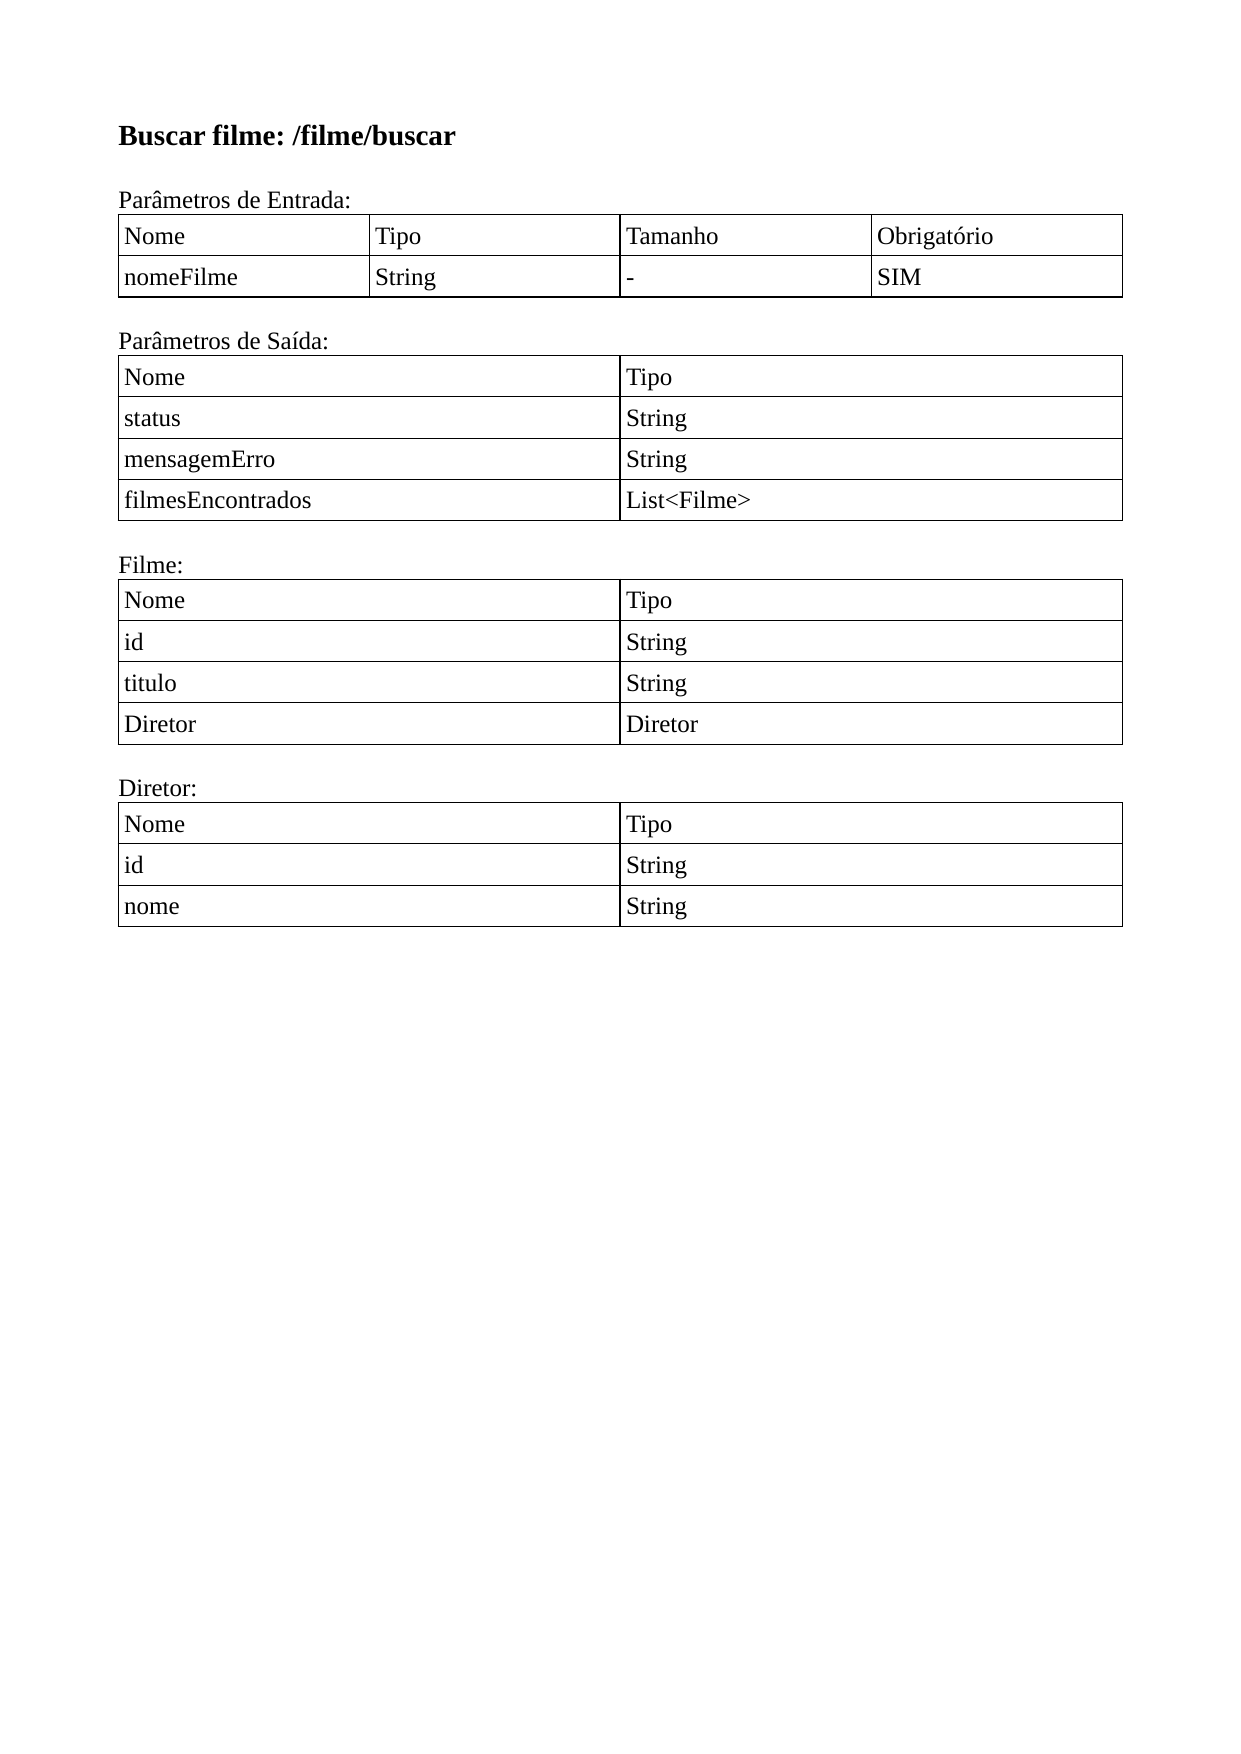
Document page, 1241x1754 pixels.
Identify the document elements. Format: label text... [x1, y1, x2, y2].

table_header Nome [119, 580, 619, 620]
table_cell status [119, 397, 619, 437]
table_cell titulo [119, 662, 619, 702]
table_cell String [621, 886, 1122, 926]
table_cell - [621, 256, 871, 296]
table_header Tipo [621, 580, 1122, 620]
table_header Nome [119, 356, 619, 396]
table_header Tamanho [621, 215, 871, 255]
table_cell Diretor [621, 703, 1122, 743]
table_cell String [621, 621, 1122, 661]
table_cell Diretor [119, 703, 619, 743]
table_cell nomeFilme [119, 256, 369, 296]
table_cell SIM [872, 256, 1122, 296]
table_cell mensagemErro [119, 439, 619, 479]
table_header Tipo [621, 803, 1122, 843]
table_cell nome [119, 886, 619, 926]
table_cell String [621, 844, 1122, 884]
text Parâmetros de Saída: [118, 326, 1122, 355]
table_cell String [621, 439, 1122, 479]
table_header Tipo [621, 356, 1122, 396]
text Diretor: [118, 773, 1122, 802]
table_cell id [119, 844, 619, 884]
text Buscar filme: /filme/buscar [118, 118, 1122, 152]
table_header Tipo [370, 215, 619, 255]
table_cell List<Filme> [621, 480, 1122, 520]
table_cell String [370, 256, 619, 296]
table_cell id [119, 621, 619, 661]
text Filme: [118, 550, 1122, 578]
table_header Nome [119, 803, 619, 843]
table_cell String [621, 662, 1122, 702]
text Parâmetros de Entrada: [118, 185, 1122, 214]
table_cell filmesEncontrados [119, 480, 619, 520]
table_cell String [621, 397, 1122, 437]
table_header Obrigatório [872, 215, 1122, 255]
table_header Nome [119, 215, 369, 255]
